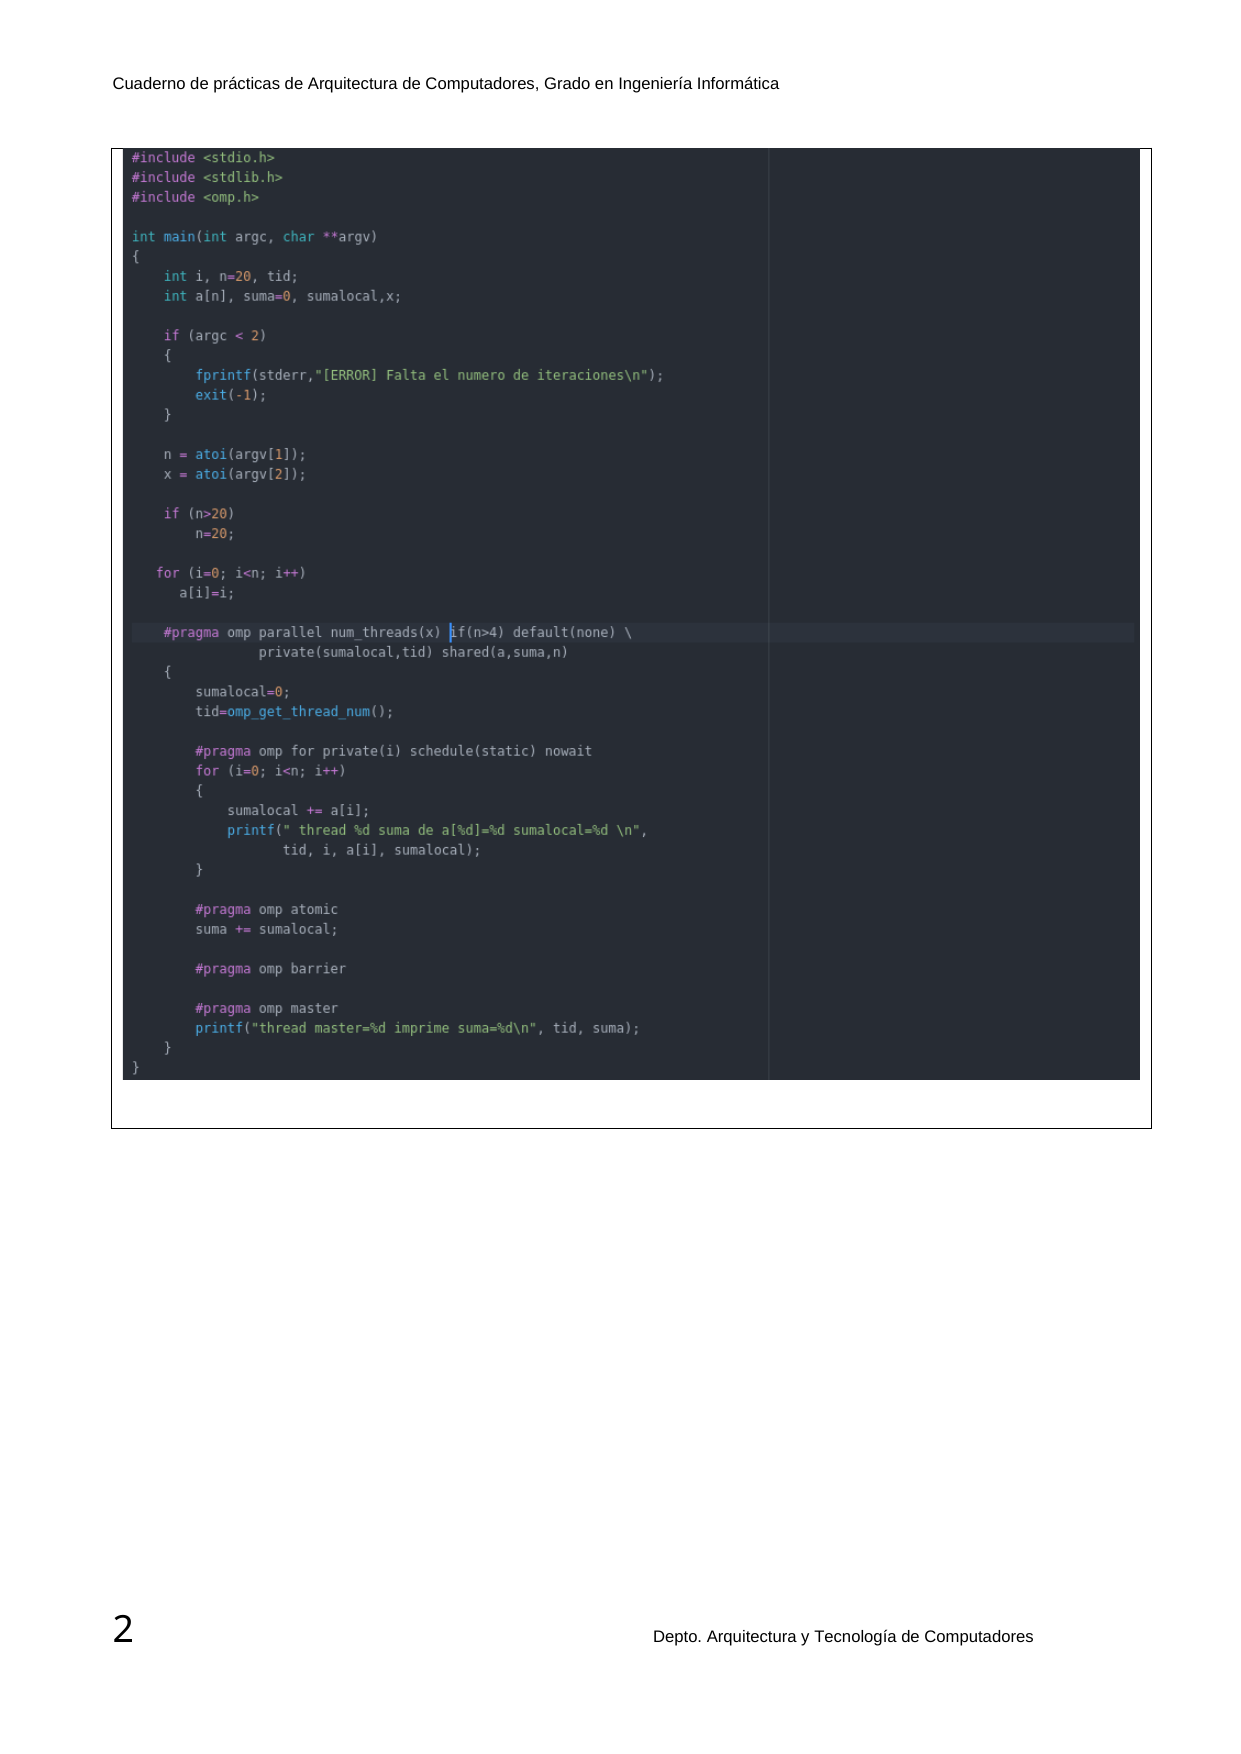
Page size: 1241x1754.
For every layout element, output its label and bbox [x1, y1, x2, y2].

picture [122, 148, 1140, 1080]
table_header [112, 149, 1151, 1128]
